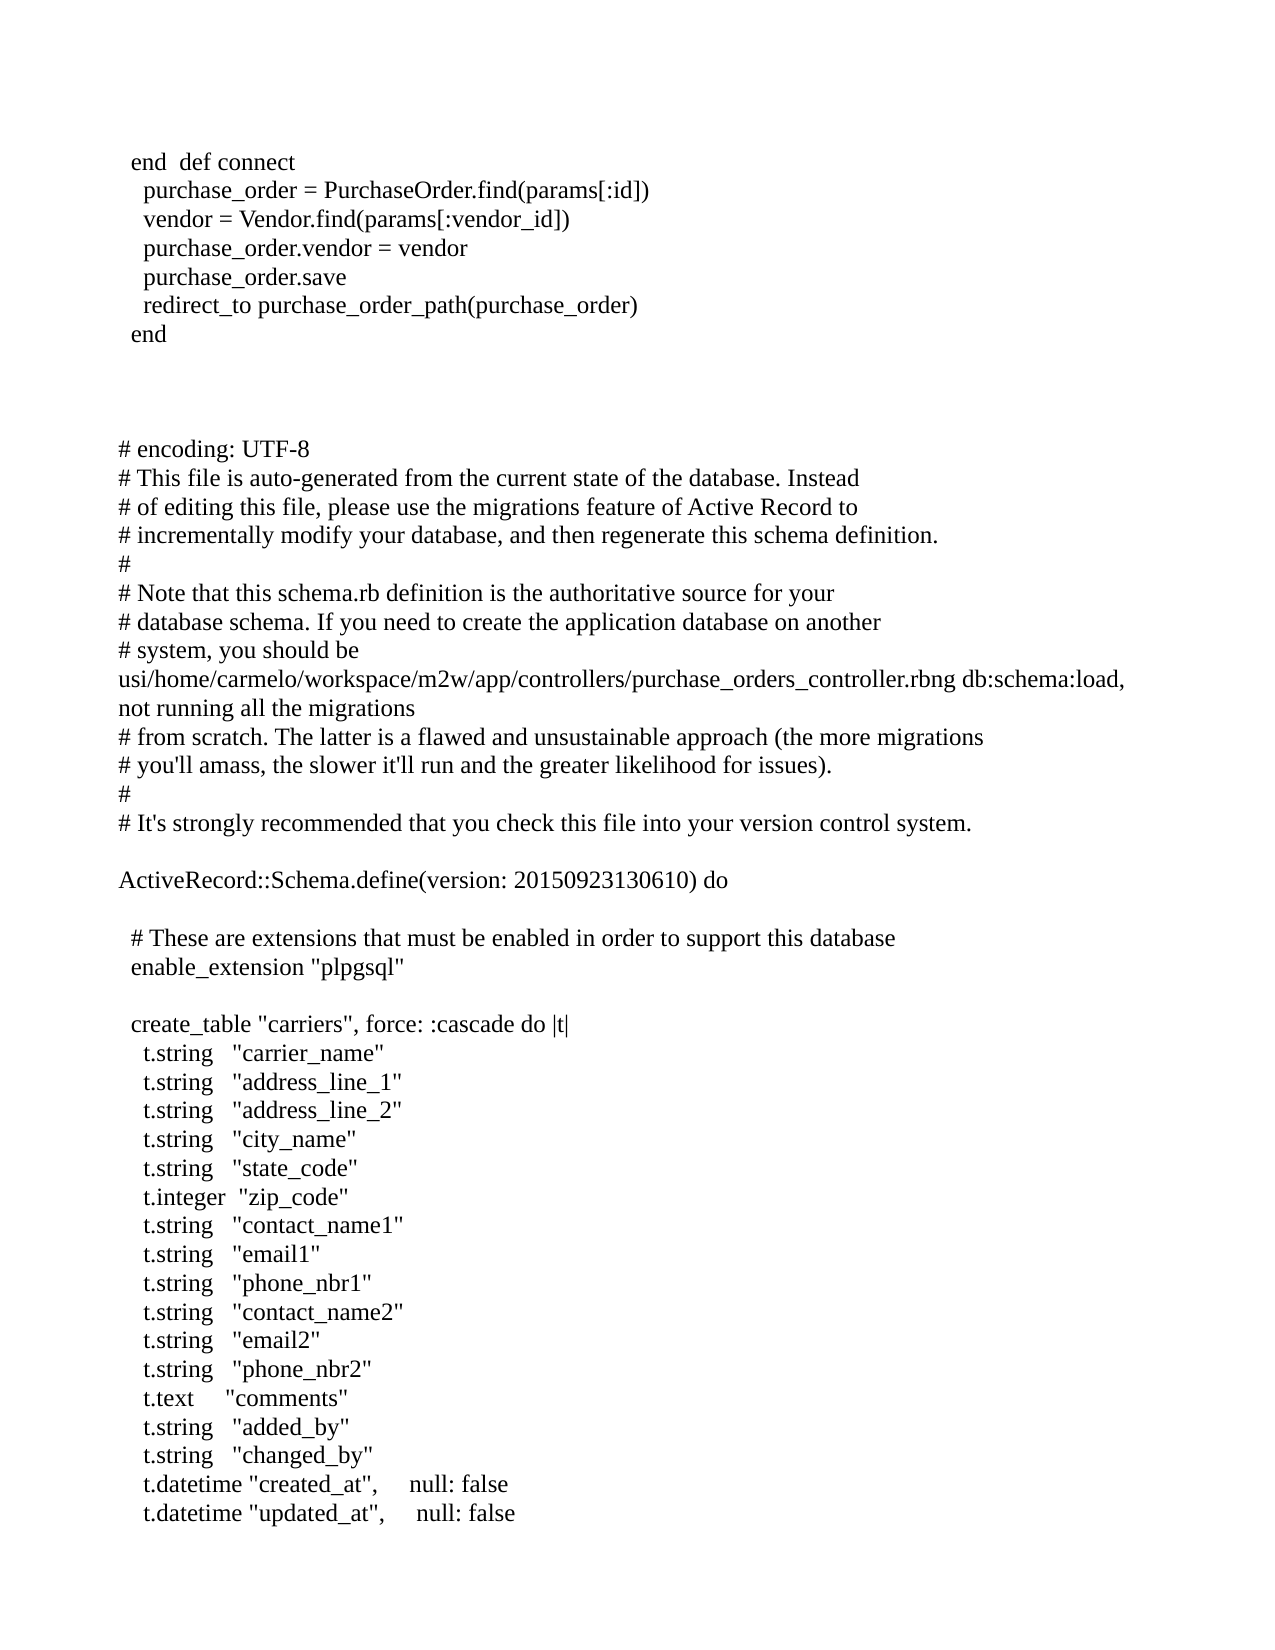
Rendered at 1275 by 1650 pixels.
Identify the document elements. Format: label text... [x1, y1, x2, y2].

text # incrementally modify your database, and then regenerate this schema definition. [118, 521, 1157, 549]
text t.datetime "created_at", null: false [118, 1469, 1157, 1498]
text end [118, 319, 1157, 348]
text t.string "carrier_name" [118, 1038, 1157, 1067]
text ActiveRecord::Schema.define(version: 20150923130610) do [118, 866, 1157, 894]
text t.string "phone_nbr2" [118, 1354, 1157, 1383]
text t.string "email2" [118, 1326, 1157, 1354]
text # This file is auto-generated from the current state of the database. Instead [118, 463, 1157, 492]
text t.string "changed_by" [118, 1441, 1157, 1469]
text # you'll amass, the slower it'll run and the greater likelihood for issues). [118, 751, 1157, 779]
text t.string "address_line_2" [118, 1096, 1157, 1124]
text # system, you should be usi/home/carmelo/workspace/m2w/app/controllers/purchase_orders_controller.rbng db:schema:load, not running all the migrations [118, 636, 1157, 722]
text t.string "contact_name2" [118, 1297, 1157, 1326]
text t.string "state_code" [118, 1153, 1157, 1182]
text t.string "phone_nbr1" [118, 1268, 1157, 1297]
text t.string "contact_name1" [118, 1211, 1157, 1239]
text t.string "added_by" [118, 1412, 1157, 1441]
text # encoding: UTF-8 [118, 434, 1157, 463]
text # [118, 549, 1157, 578]
text enable_extension "plpgsql" [118, 952, 1157, 981]
text redirect_to purchase_order_path(purchase_order) [118, 291, 1157, 319]
text purchase_order.save [118, 262, 1157, 291]
text # of editing this file, please use the migrations feature of Active Record to [118, 492, 1157, 521]
text t.string "address_line_1" [118, 1067, 1157, 1096]
text create_table "carriers", force: :cascade do |t| [118, 1009, 1157, 1038]
text # database schema. If you need to create the application database on another [118, 607, 1157, 636]
text t.integer "zip_code" [118, 1182, 1157, 1211]
text # from scratch. The latter is a flawed and unsustainable approach (the more migrations [118, 722, 1157, 751]
text purchase_order = PurchaseOrder.find(params[:id]) [118, 176, 1157, 204]
text end def connect [118, 147, 1157, 176]
text t.datetime "updated_at", null: false [118, 1498, 1157, 1527]
text # [118, 779, 1157, 808]
text t.text "comments" [118, 1383, 1157, 1412]
text # It's strongly recommended that you check this file into your version control system. [118, 808, 1157, 837]
text # These are extensions that must be enabled in order to support this database [118, 923, 1157, 952]
text t.string "email1" [118, 1239, 1157, 1268]
text # Note that this schema.rb definition is the authoritative source for your [118, 578, 1157, 607]
text purchase_order.vendor = vendor [118, 233, 1157, 262]
text vendor = Vendor.find(params[:vendor_id]) [118, 204, 1157, 233]
text t.string "city_name" [118, 1124, 1157, 1153]
